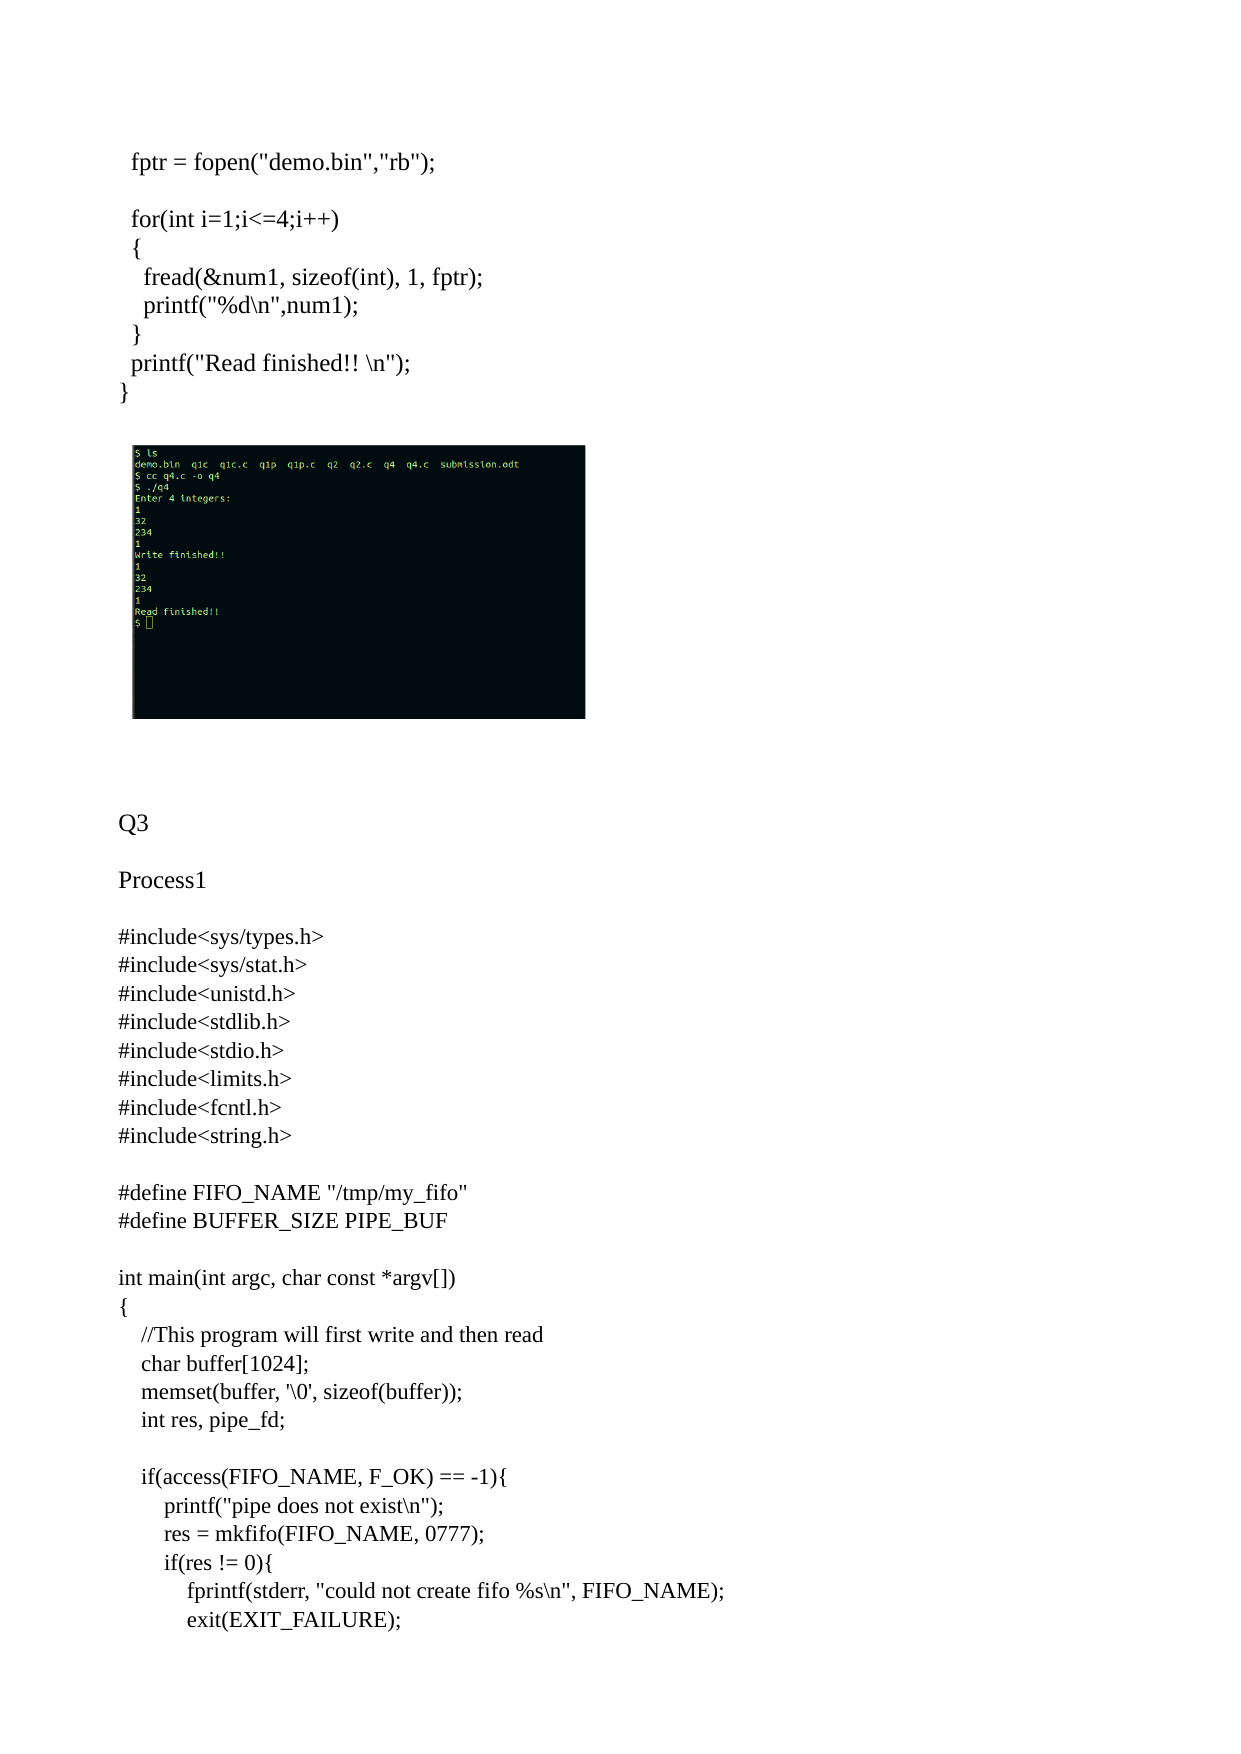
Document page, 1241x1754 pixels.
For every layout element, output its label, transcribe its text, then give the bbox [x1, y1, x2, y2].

text } [118, 319, 1122, 348]
text printf("%d\n",num1); [118, 291, 1122, 319]
text //This program will first write and then read [118, 1321, 1122, 1348]
text } [118, 377, 1122, 406]
text #define FIFO_NAME "/tmp/my_fifo" [118, 1179, 1122, 1205]
text #include<sys/stat.h> [118, 952, 1122, 978]
text res = mkfifo(FIFO_NAME, 0777); [118, 1520, 1122, 1547]
text int res, pipe_fd; [118, 1407, 1122, 1433]
text #include<sys/types.h> [118, 923, 1122, 949]
text for(int i=1;i<=4;i++) [118, 204, 1122, 233]
text fptr = fopen("demo.bin","rb"); [118, 147, 1122, 176]
text Process1 [118, 866, 1122, 894]
text #include<stdio.h> [118, 1037, 1122, 1063]
text { [118, 233, 1122, 262]
text fprintf(stderr, "could not create fifo %s\n", FIFO_NAME); [118, 1577, 1122, 1603]
text exit(EXIT_FAILURE); [118, 1606, 1122, 1632]
text #include<limits.h> [118, 1065, 1122, 1092]
text printf("pipe does not exist\n"); [118, 1492, 1122, 1518]
text #include<string.h> [118, 1122, 1122, 1148]
text memset(buffer, '\0', sizeof(buffer)); [118, 1378, 1122, 1404]
text #include<fcntl.h> [118, 1094, 1122, 1120]
text #define BUFFER_SIZE PIPE_BUF [118, 1207, 1122, 1234]
picture [132, 445, 211, 719]
text int main(int argc, char const *argv[]) [118, 1264, 1122, 1291]
text printf("Read finished!! \n"); [118, 348, 1122, 377]
text #include<stdlib.h> [118, 1008, 1122, 1035]
text if(access(FIFO_NAME, F_OK) == -1){ [118, 1463, 1122, 1490]
text fread(&num1, sizeof(int), 1, fptr); [118, 262, 1122, 291]
text Q3 [118, 808, 1122, 837]
text { [118, 1293, 1122, 1319]
text char buffer[1024]; [118, 1350, 1122, 1376]
text if(res != 0){ [118, 1549, 1122, 1575]
text #include<unistd.h> [118, 980, 1122, 1006]
